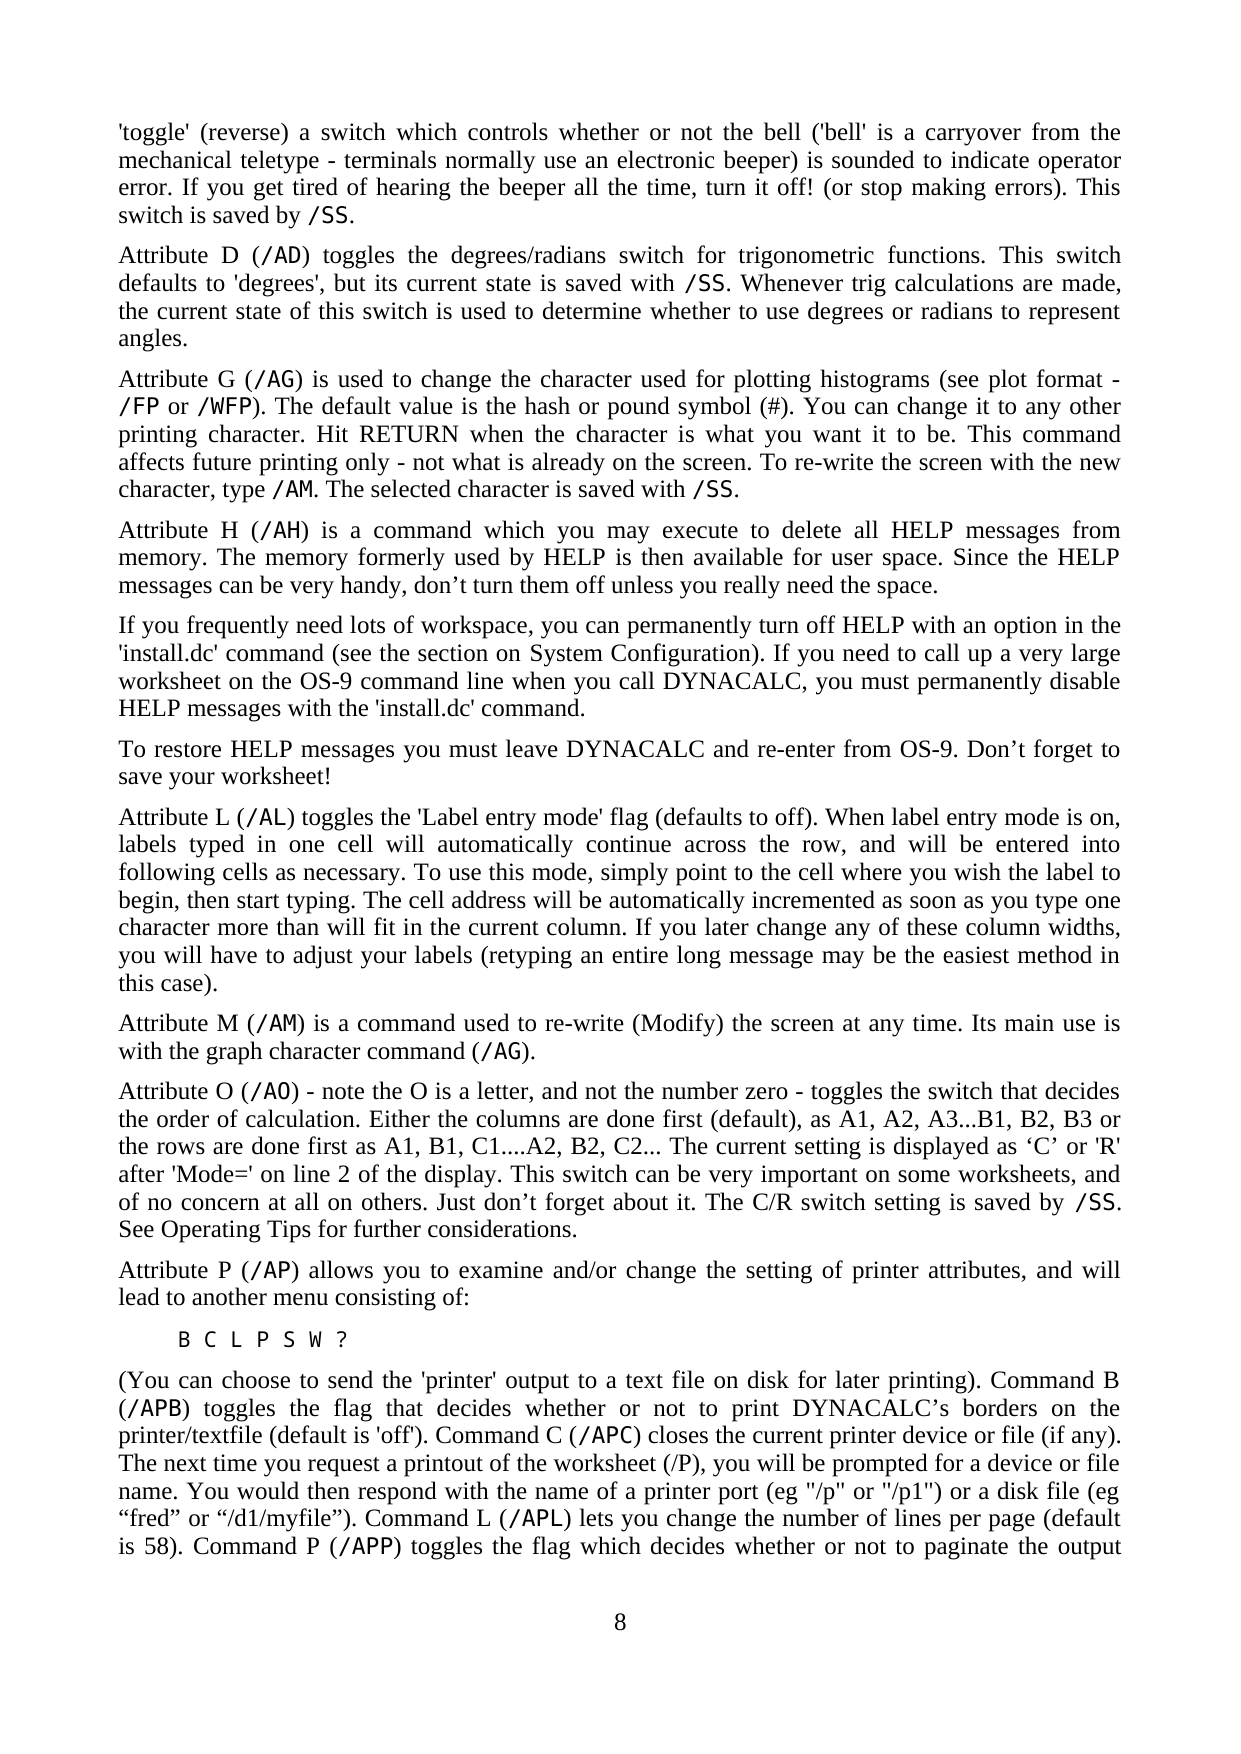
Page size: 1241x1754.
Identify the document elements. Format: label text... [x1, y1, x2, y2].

text Attribute D (/AD) toggles the degrees/radians switch for trigonometric functions. This switch defaults to 'degrees', but its current state is saved with /SS. Whenever trig calculations are made, the current state of this switch is used to determine whether to use degrees or radians to represent angles. [118, 241, 1122, 352]
text Attribute P (/AP) allows you to examine and/or change the setting of printer attributes, and will lead to another menu consisting of: [118, 1256, 1122, 1311]
text (You can choose to send the 'printer' output to a text file on disk for later printing). Command B (/APB) toggles the flag that decides whether or not to print DYNACALC’s borders on the printer/textfile (default is 'off'). Command C (/APC) closes the current printer device or file (if any). The next time you request a printout of the worksheet (/P), you will be prompted for a device or file name. You would then respond with the name of a printer port (eg "/p" or "/p1") or a disk file (eg “fred” or “/d1/myfile”). Command L (/APL) lets you change the number of lines per page (default is 58). Command P (/APP) toggles the flag which decides whether or not to paginate the output [118, 1366, 1122, 1560]
text Attribute G (/AG) is used to change the character used for plotting histograms (see plot format - /FP or /WFP). The default value is the hash or pound symbol (#). You can change it to any other printing character. Hit RETURN when the character is what you want it to be. This command affects future printing only - not what is already on the screen. To re-write the screen with the new character, type /AM. The selected character is saved with /SS. [118, 365, 1122, 503]
text Attribute L (/AL) toggles the 'Label entry mode' flag (defaults to off). When label entry mode is on, labels typed in one cell will automatically continue across the row, and will be entered into following cells as necessary. To use this mode, simply point to the cell where you wish the label to begin, then start typing. The cell address will be automatically incremented as soon as you type one character more than will fit in the current column. If you later change any of these column widths, you will have to adjust your labels (retyping an entire long message may be the easiest method in this case). [118, 803, 1122, 997]
text 'toggle' (reverse) a switch which controls whether or not the bell ('bell' is a carryover from the mechanical teletype - terminals normally use an electronic beeper) is sounded to indicate operator error. If you get tired of hearing the beeper all the time, turn it off! (or stop making errors). This switch is saved by /SS. [118, 118, 1122, 229]
text Attribute H (/AH) is a command which you may execute to delete all HELP messages from memory. The memory formerly used by HELP is then available for user space. Since the HELP messages can be very handy, don’t turn them off unless you really need the space. [118, 516, 1122, 599]
text Attribute O (/AO) - note the O is a letter, and not the number zero - toggles the switch that decides the order of calculation. Either the columns are done first (default), as A1, A2, A3...B1, B2, B3 or the rows are done first as A1, B1, C1....A2, B2, C2... The current setting is displayed as ‘C’ or 'R' after 'Mode=' on line 2 of the display. This switch can be very important on some worksheets, and of no concern at all on others. Just don’t forget about it. The C/R switch setting is saved by /SS. See Operating Tips for further considerations. [118, 1077, 1122, 1243]
text Attribute M (/AM) is a command used to re-write (Modify) the screen at any time. Its main use is with the graph character command (/AG). [118, 1009, 1122, 1064]
text If you frequently need lots of workspace, you can permanently turn off HELP with an option in the 'install.dc' command (see the section on System Configuration). If you need to call up a very large worksheet on the OS-9 command line when you call DYNACALC, you must permanently disable HELP messages with the 'install.dc' command. [118, 611, 1122, 722]
text B C L P S W ? [177, 1324, 1122, 1353]
text To restore HELP messages you must leave DYNACALC and re-enter from OS-9. Don’t forget to save your worksheet! [118, 735, 1122, 790]
